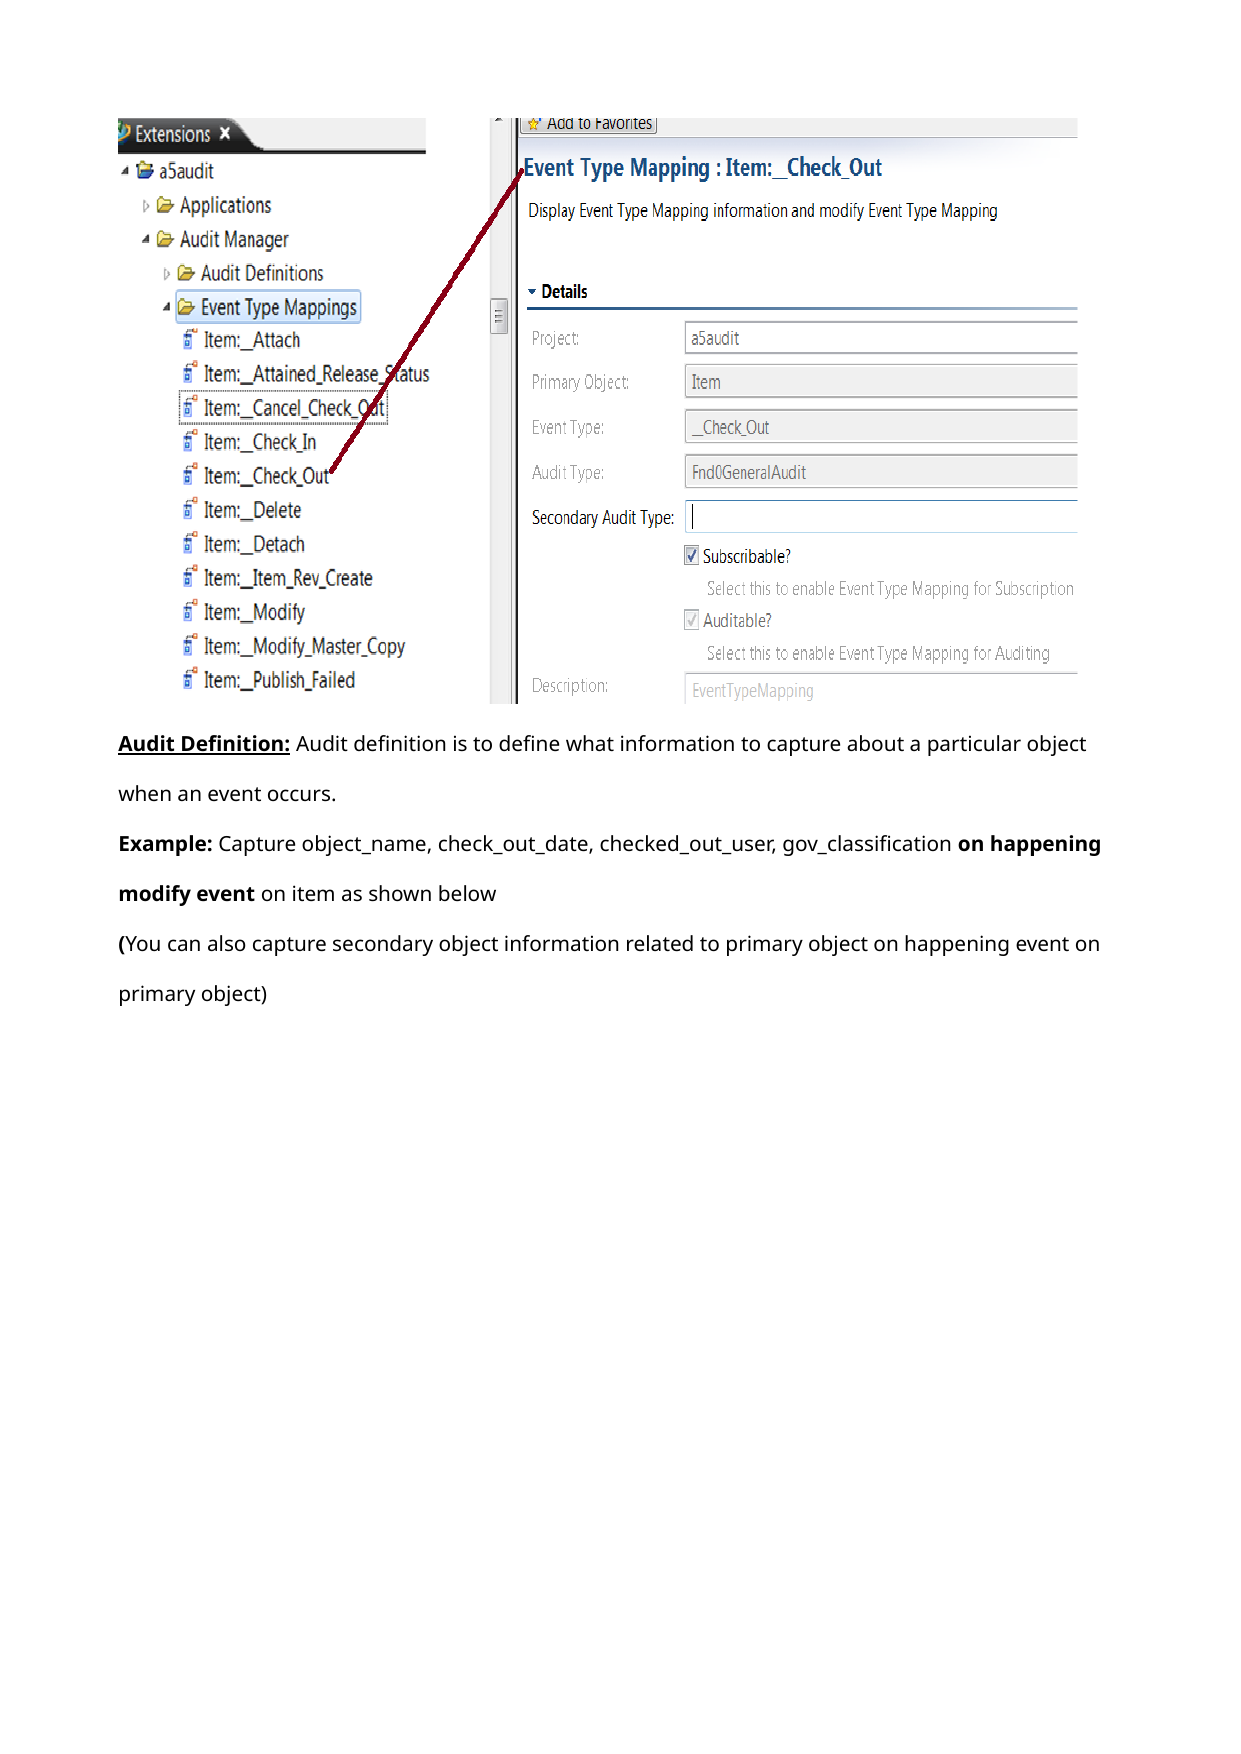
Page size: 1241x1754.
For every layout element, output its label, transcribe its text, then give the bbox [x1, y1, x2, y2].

text Audit Definition: Audit definition is to define what information to capture about a particular object when an event occurs. [118, 708, 1122, 808]
text Example: Capture object_name, check_out_date, checked_out_user, gov_classification on happening modify event on item as shown below [118, 808, 1122, 908]
text (You can also capture secondary object information related to primary object on happening event on primary object) [118, 908, 1122, 1008]
picture [118, 118, 1078, 708]
